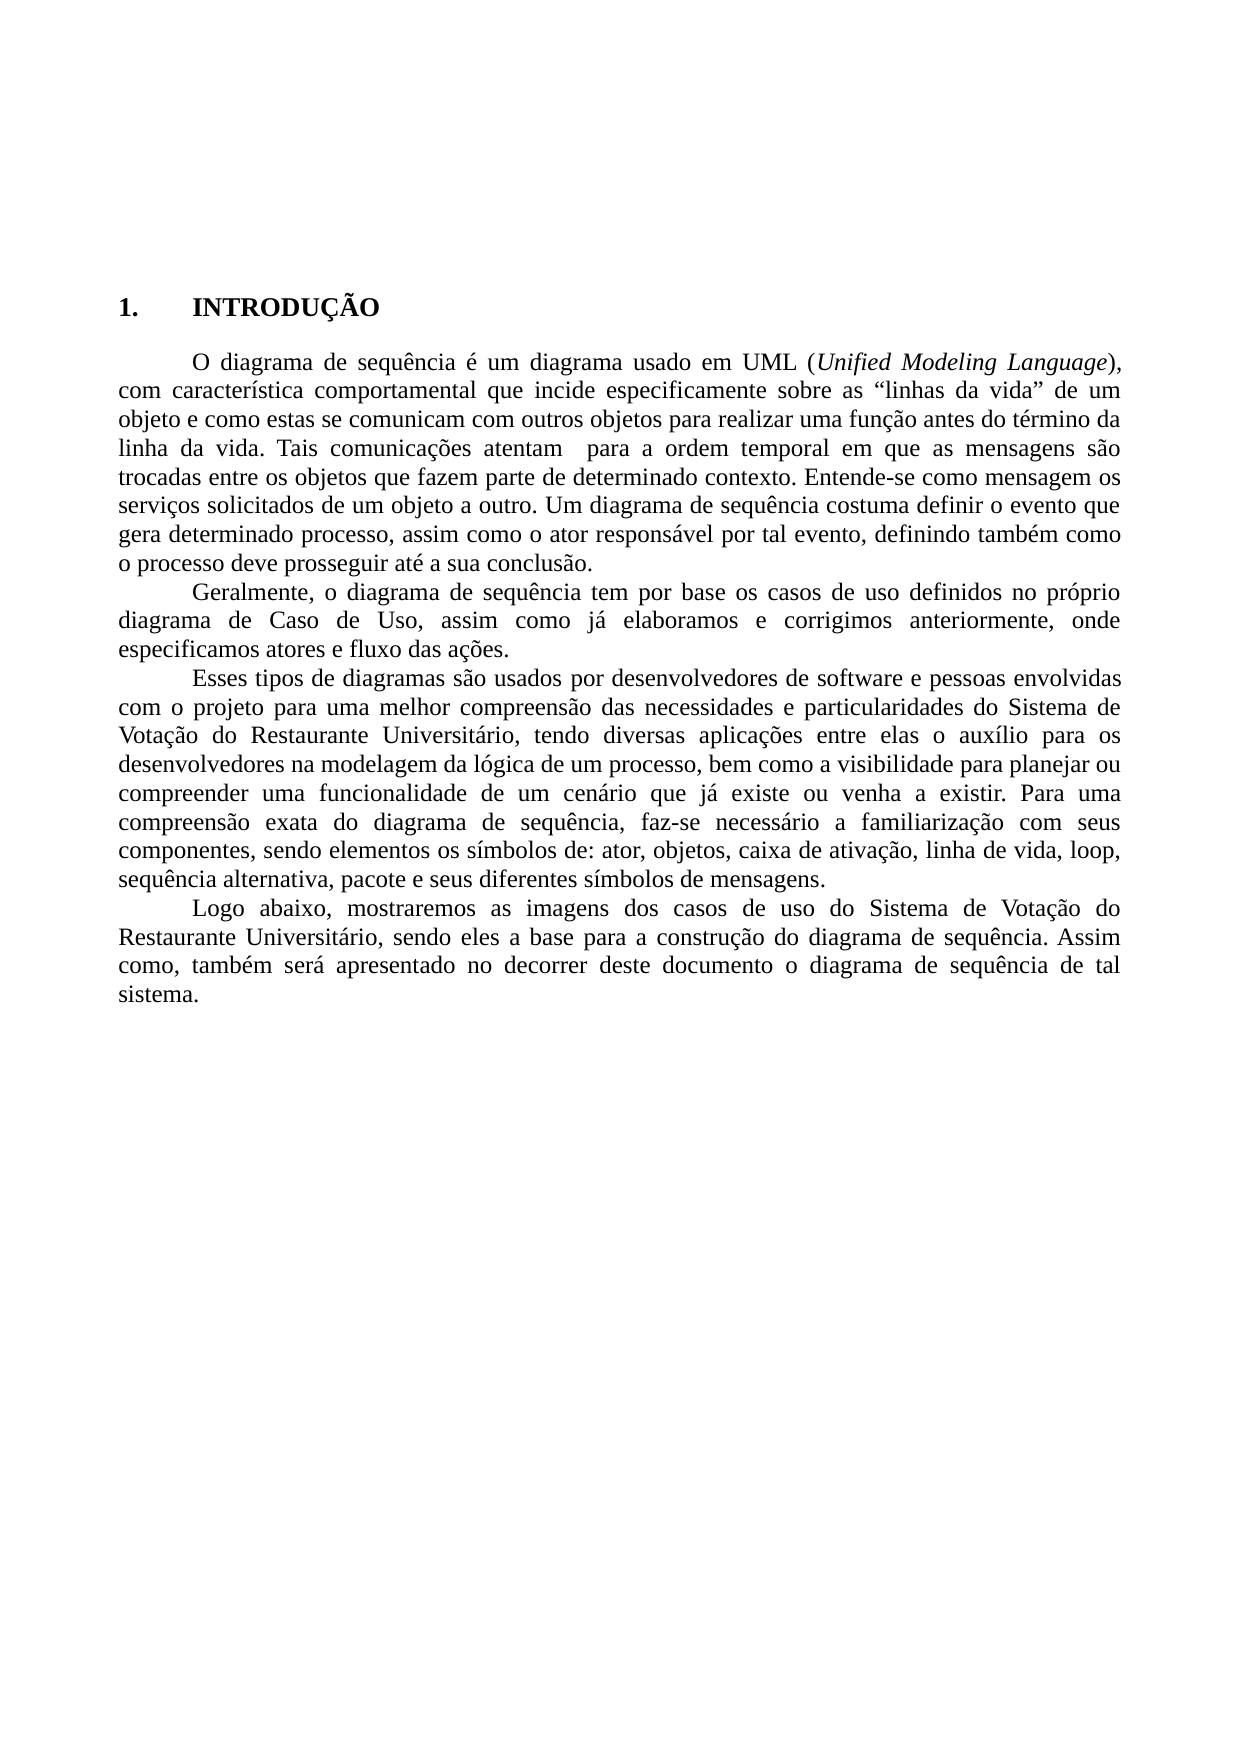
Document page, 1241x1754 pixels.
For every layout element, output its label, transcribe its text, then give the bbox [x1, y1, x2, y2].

text Esses tipos de diagramas são usados ​​por desenvolvedores de software e pessoas envolvidas com o projeto para uma melhor compreensão das necessidades e particularidades do Sistema de Votação do Restaurante Universitário, tendo diversas aplicações entre elas o auxílio para os desenvolvedores na modelagem da lógica de um processo, bem como a visibilidade para planejar ou compreender uma funcionalidade de um cenário que já existe ou venha a existir. Para uma compreensão exata do diagrama de sequência, faz-se necessário a familiarização com seus componentes, sendo elementos os símbolos de: ator, objetos, caixa de ativação, linha de vida, loop, sequência alternativa, pacote e seus diferentes símbolos de mensagens. [118, 663, 1122, 893]
text O diagrama de sequência é um diagrama usado em UML (Unified Modeling Language), com característica comportamental que incide especificamente sobre as “linhas da vida” de um objeto e como estas se comunicam com outros objetos para realizar uma função antes do término da linha da vida. Tais comunicações atentam para a ordem temporal em que as mensagens são trocadas entre os objetos que fazem parte de determinado contexto. Entende-se como mensagem os serviços solicitados de um objeto a outro. Um diagrama de sequência costuma definir o evento que gera determinado processo, assim como o ator responsável por tal evento, definindo também como o processo deve prosseguir até a sua conclusão. [118, 347, 1122, 577]
text Logo abaixo, mostraremos as imagens dos casos de uso do Sistema de Votação do Restaurante Universitário, sendo eles a base para a construção do diagrama de sequência. Assim como, também será apresentado no decorrer deste documento o diagrama de sequência de tal sistema. [118, 893, 1122, 1008]
text Geralmente, o diagrama de sequência tem por base os casos de uso definidos no próprio diagrama de Caso de Uso, assim como já elaboramos e corrigimos anteriormente, onde especificamos atores e fluxo das ações. [118, 577, 1122, 663]
subtitle INTRODUÇÃO [118, 291, 1122, 322]
